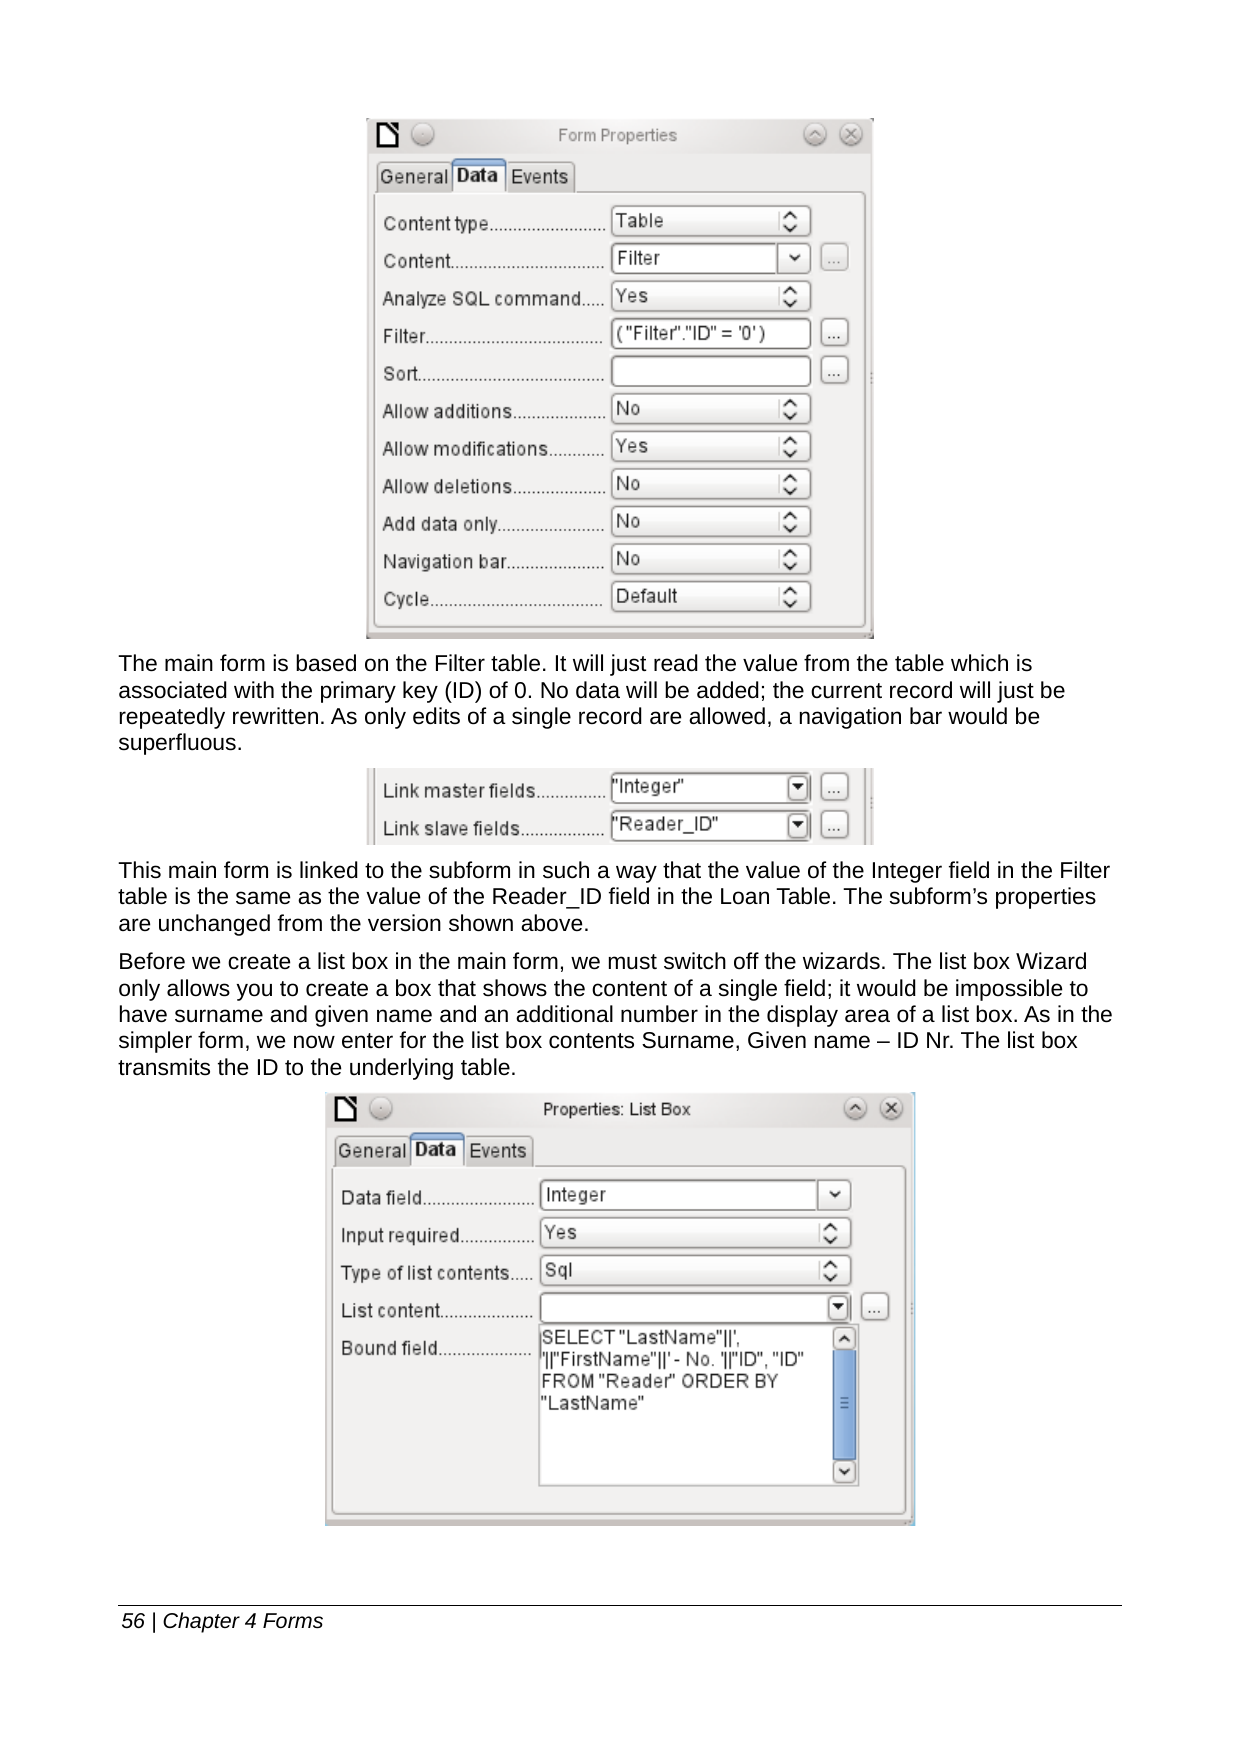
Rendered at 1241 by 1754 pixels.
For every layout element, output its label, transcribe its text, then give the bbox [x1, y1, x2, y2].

text This main form is linked to the subform in such a way that the value of the Integer field in the Filter table is the same as the value of the Reader_ID field in the Loan Table. The subform’s properties are unchanged from the version shown above. [118, 857, 1122, 936]
text Before we create a list box in the main form, we must switch off the wizards. The list box Wizard only allows you to create a box that shows the content of a single field; it would be impossible to have surname and given name and an additional number in the display area of a list box. As in the simpler form, we now enter for the list box contents Surname, Given name – ID Nr. The list box transmits the ID to the underlying table. [118, 948, 1122, 1080]
picture [325, 1092, 916, 1526]
text The main form is based on the Filter table. It will just read the value from the table which is associated with the primary key (ID) of 0. No data will be added; the current record will just be repeatedly rewritten. As only edits of a single record are allowed, a navigation bar would be superfluous. [118, 650, 1122, 756]
picture [366, 768, 874, 845]
picture [366, 118, 874, 639]
